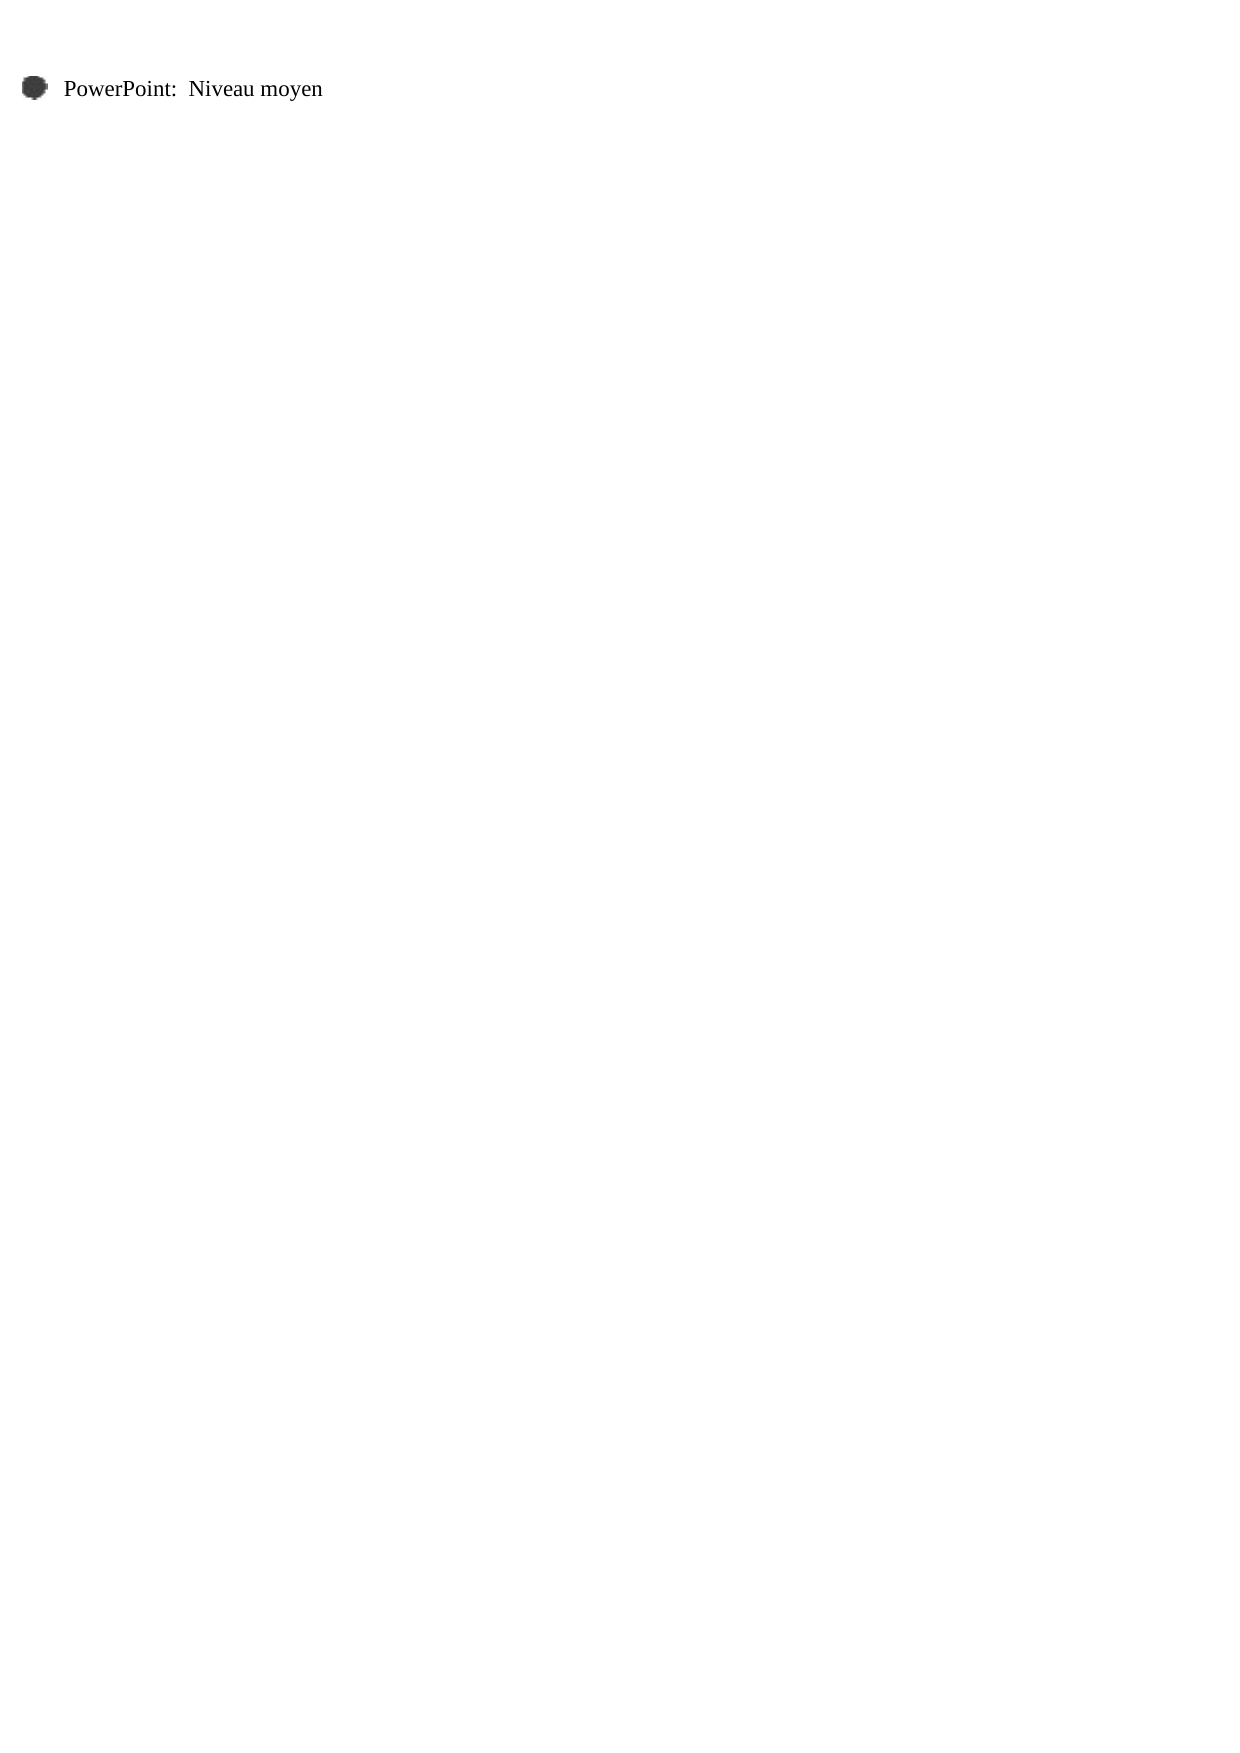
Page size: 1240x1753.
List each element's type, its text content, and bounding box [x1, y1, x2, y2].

list PowerPoint: Niveau moyen [22, 75, 1175, 101]
